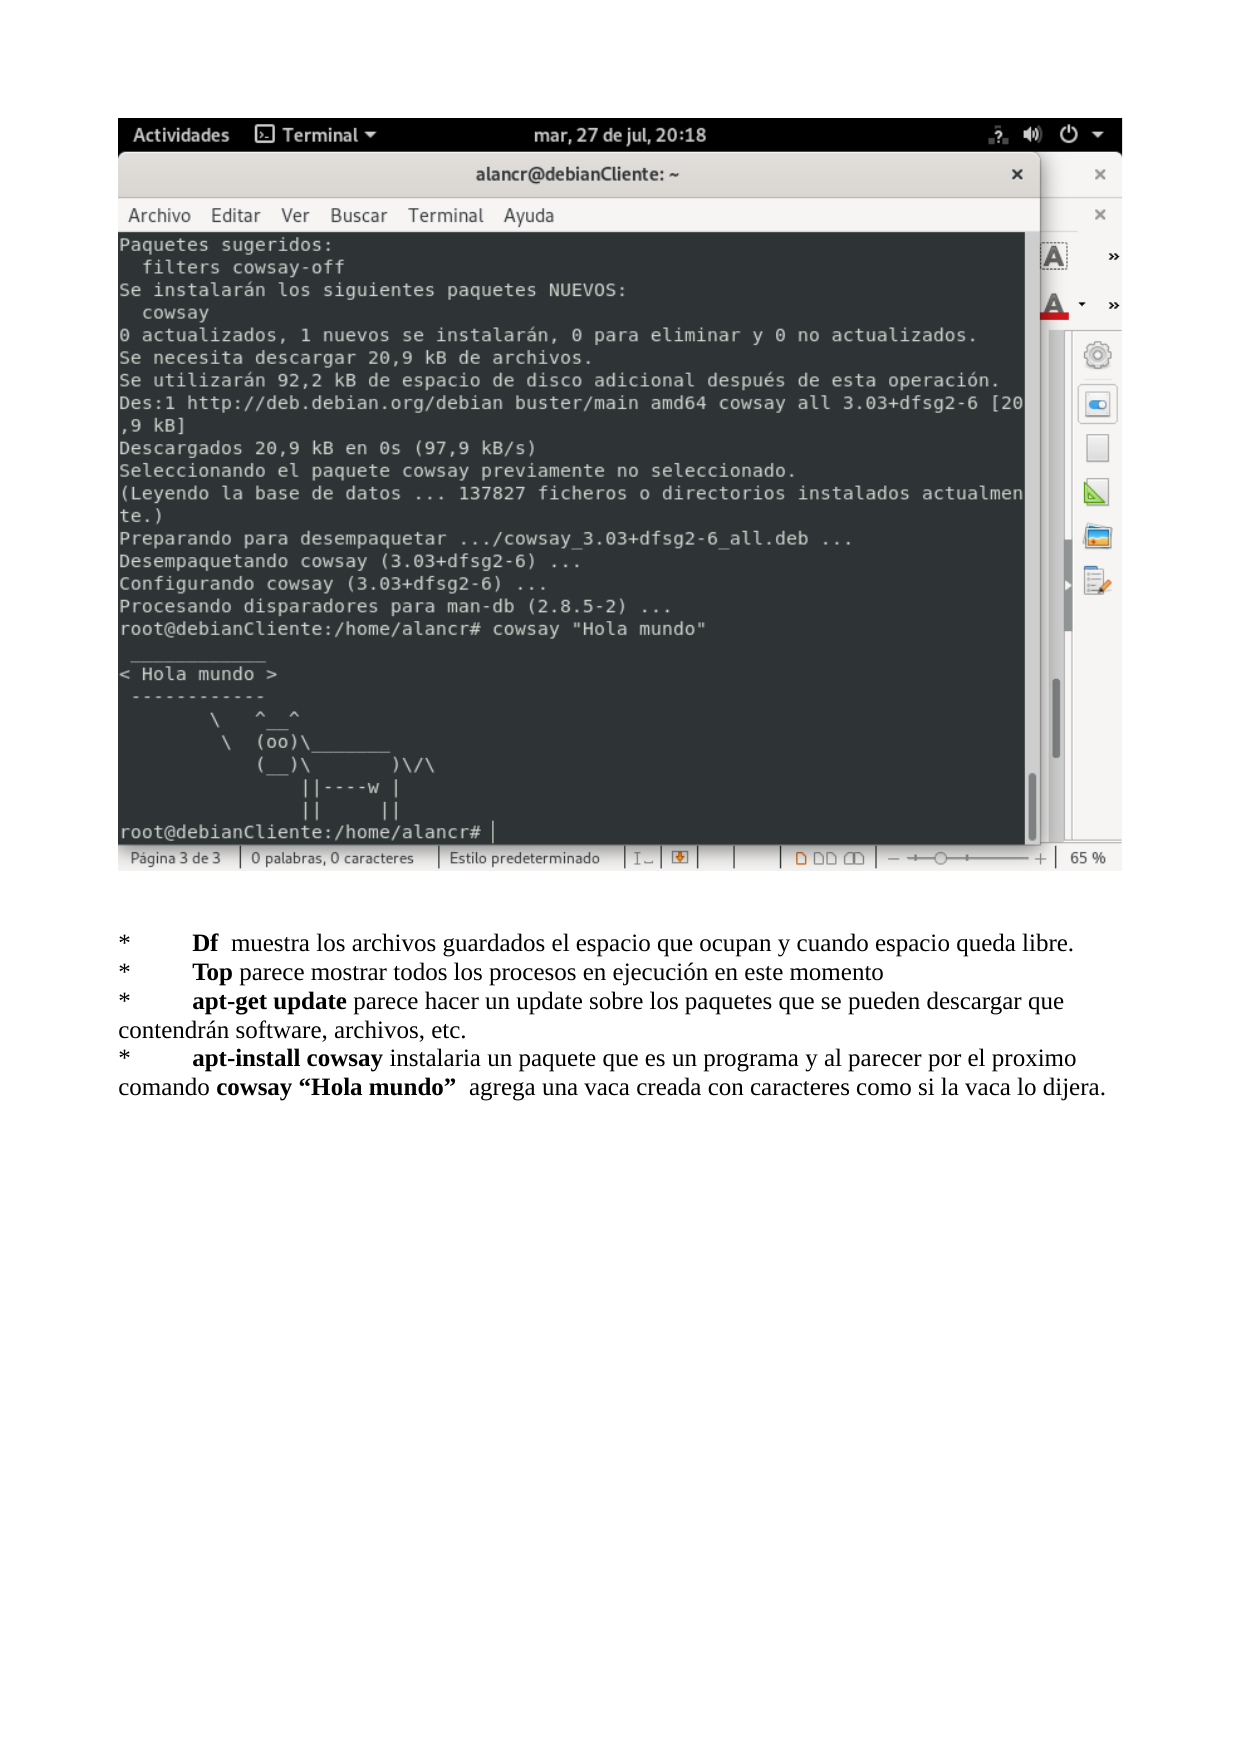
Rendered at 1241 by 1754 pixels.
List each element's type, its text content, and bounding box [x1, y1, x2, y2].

picture [118, 118, 1123, 871]
text * apt-get update parece hacer un update sobre los paquetes que se pueden descargar que contendrán software, archivos, etc. [118, 986, 1122, 1043]
text * apt-install cowsay instalaria un paquete que es un programa y al parecer por el proximo comando cowsay “Hola mundo” agrega una vaca creada con caracteres como si la vaca lo dijera. [118, 1043, 1122, 1101]
text * Top parece mostrar todos los procesos en ejecución en este momento [118, 957, 1122, 986]
text * Df muestra los archivos guardados el espacio que ocupan y cuando espacio queda libre. [118, 928, 1122, 957]
